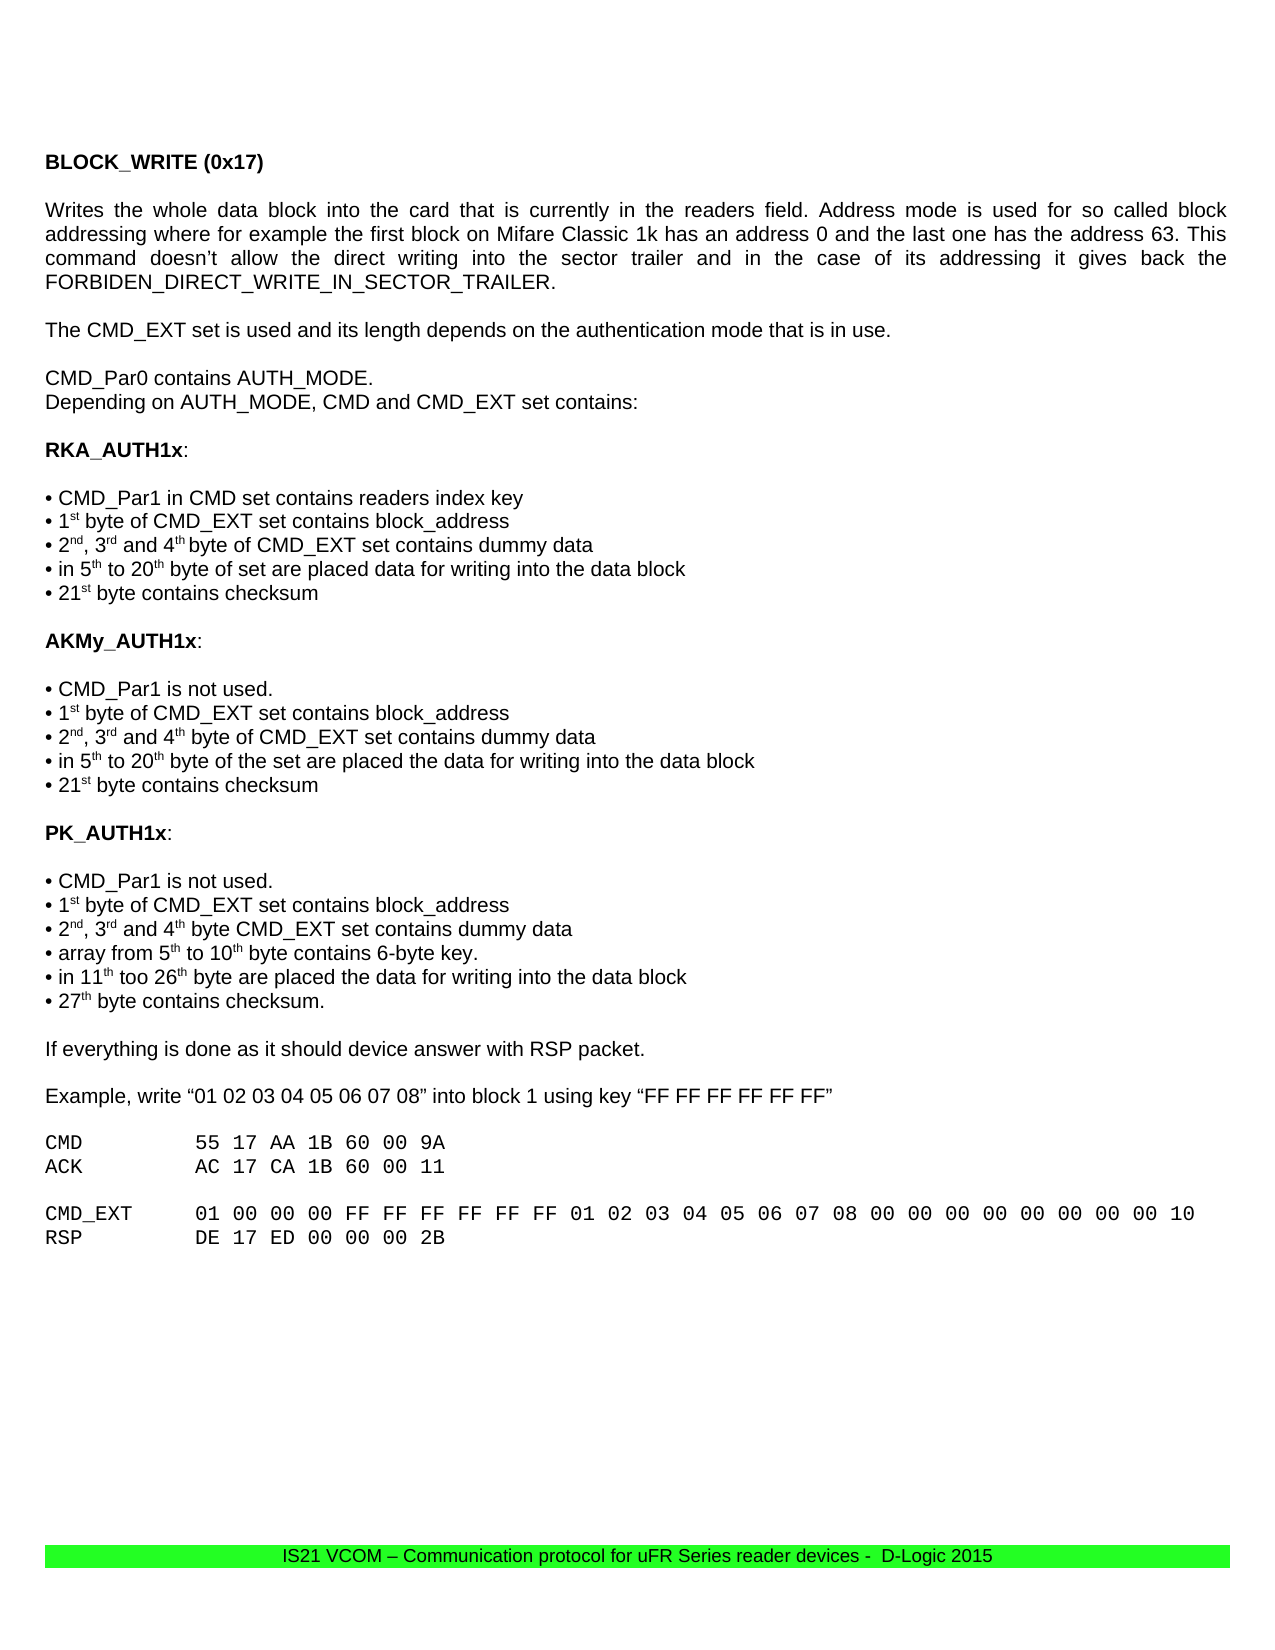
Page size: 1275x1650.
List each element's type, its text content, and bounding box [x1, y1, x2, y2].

text • CMD_Par1 in CMD set contains readers index key [45, 485, 1230, 509]
text • 2nd, 3rd and 4th byte CMD_EXT set contains dummy data [45, 917, 1230, 941]
text • CMD_Par1 is not used. [45, 869, 1230, 893]
text • 21st byte contains checksum [45, 773, 1230, 797]
text • 21st byte contains checksum [45, 581, 1230, 605]
text • in 5th to 20th byte of the set are placed the data for writing into the data block [45, 749, 1230, 773]
text • 2nd, 3rd and 4th byte of CMD_EXT set contains dummy data [45, 725, 1230, 749]
text AKMy_AUTH1x: [45, 629, 1230, 653]
text PK_AUTH1x: [45, 821, 1230, 845]
text RSP DE 17 ED 00 00 00 2B [45, 1227, 1230, 1251]
text Depending on AUTH_MODE, CMD and CMD_EXT set contains: [45, 389, 1230, 413]
text If everything is done as it should device answer with RSP packet. [45, 1036, 1230, 1060]
text • 1st byte of CMD_EXT set contains block_address [45, 509, 1230, 533]
text CMD_EXT 01 00 00 00 FF FF FF FF FF FF 01 02 03 04 05 06 07 08 00 00 00 00 00 00 00 00 10 [45, 1203, 1230, 1227]
text • in 11th too 26th byte are placed the data for writing into the data block [45, 964, 1230, 988]
text • 2nd, 3rd and 4th byte of CMD_EXT set contains dummy data [45, 533, 1230, 557]
text • 1st byte of CMD_EXT set contains block_address [45, 701, 1230, 725]
text RKA_AUTH1x: [45, 437, 1230, 461]
text • CMD_Par1 is not used. [45, 677, 1230, 701]
text • array from 5th to 10th byte contains 6-byte key. [45, 941, 1230, 964]
text • 27th byte contains checksum. [45, 988, 1230, 1012]
text BLOCK_WRITE (0x17) [45, 150, 1230, 174]
text CMD 55 17 AA 1B 60 00 9A [45, 1132, 1230, 1156]
text CMD_Par0 contains AUTH_MODE. [45, 366, 1230, 389]
text • in 5th to 20th byte of set are placed data for writing into the data block [45, 557, 1230, 581]
text Writes the whole data block into the card that is currently in the readers field. Address mode is used for so called block addressing where for example the first block on Mifare Classic 1k has an address 0 and the last one has the address 63. This command doesn’t allow the direct writing into the sector trailer and in the case of its addressing it gives back the FORBIDEN_DIRECT_WRITE_IN_SECTOR_TRAILER. [45, 198, 1230, 294]
text ACK AC 17 CA 1B 60 00 11 [45, 1156, 1230, 1179]
text • 1st byte of CMD_EXT set contains block_address [45, 893, 1230, 917]
text Example, write “01 02 03 04 05 06 07 08” into block 1 using key “FF FF FF FF FF FF” [45, 1084, 1230, 1108]
text The CMD_EXT set is used and its length depends on the authentication mode that is in use. [45, 318, 1230, 342]
